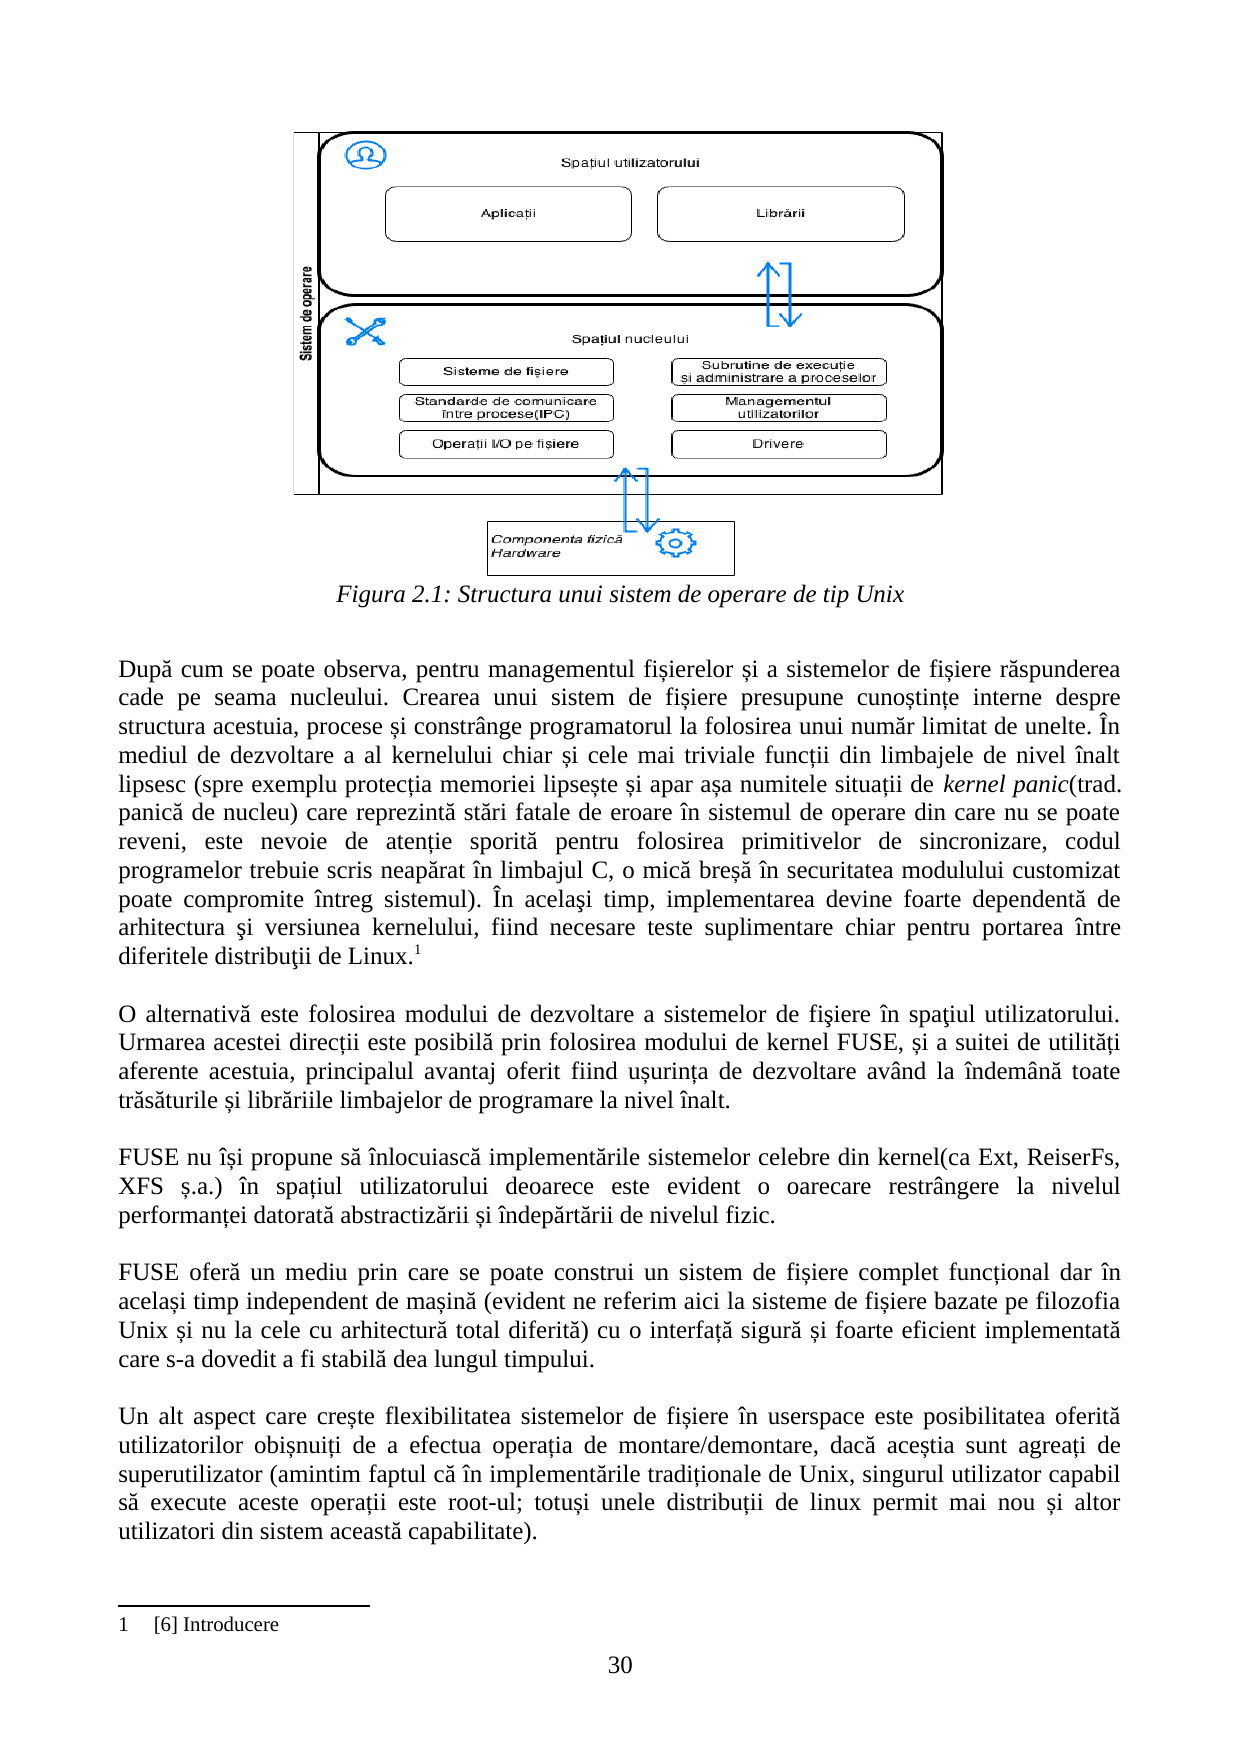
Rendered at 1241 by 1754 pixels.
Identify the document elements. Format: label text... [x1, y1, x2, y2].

text Un alt aspect care crește flexibilitatea sistemelor de fișiere în userspace este posibilitatea oferită utilizatorilor obișnuiți de a efectua operația de montare/demontare, dacă aceștia sunt agreați de superutilizator (amintim faptul că în implementările tradiționale de Unix, singurul utilizator capabil să execute aceste operații este root-ul; totuși unele distribuții de linux permit mai nou și altor utilizatori din sistem această capabilitate). [118, 1401, 1122, 1545]
text Figura 2.1: Structura unui sistem de operare de tip Unix [118, 131, 1122, 608]
text O alternativă este folosirea modului de dezvoltare a sistemelor de fişiere în spaţiul utilizatorului. Urmarea acestei direcții este posibilă prin folosirea modului de kernel FUSE, și a suitei de utilități aferente acestuia, principalul avantaj oferit fiind ușurința de dezvoltare având la îndemână toate trăsăturile și librăriile limbajelor de programare la nivel înalt. [118, 999, 1122, 1114]
text FUSE nu își propune să înlocuiască implementările sistemelor celebre din kernel(ca Ext, ReiserFs, XFS ș.a.) în spațiul utilizatorului deoarece este evident o oarecare restrângere la nivelul performanței datorată abstractizării și îndepărtării de nivelul fizic. [118, 1142, 1122, 1229]
text După cum se poate observa, pentru managementul fișierelor și a sistemelor de fișiere răspunderea cade pe seama nucleului. Crearea unui sistem de fișiere presupune cunoștințe interne despre structura acestuia, procese și constrânge programatorul la folosirea unui număr limitat de unelte. În mediul de dezvoltare a al kernelului chiar și cele mai triviale funcții din limbajele de nivel înalt lipsesc (spre exemplu protecția memoriei lipsește și apar așa numitele situații de kernel panic(trad. panică de nucleu) care reprezintă stări fatale de eroare în sistemul de operare din care nu se poate reveni, este nevoie de atenție sporită pentru folosirea primitivelor de sincronizare, codul programelor trebuie scris neapărat în limbajul C, o mică breșă în securitatea modulului customizat poate compromite întreg sistemul). În acelaşi timp, implementarea devine foarte dependentă de arhitectura şi versiunea kernelului, fiind necesare teste suplimentare chiar pentru portarea între diferitele distribuţii de Linux. [118, 654, 1122, 970]
text [6] Introducere [118, 1612, 1122, 1636]
text FUSE oferă un mediu prin care se poate construi un sistem de fișiere complet funcțional dar în același timp independent de mașină (evident ne referim aici la sisteme de fișiere bazate pe filozofia Unix și nu la cele cu arhitectură total diferită) cu o interfață sigură și foarte eficient implementată care s-a dovedit a fi stabilă dea lungul timpului. [118, 1257, 1122, 1372]
picture [293, 130, 947, 580]
